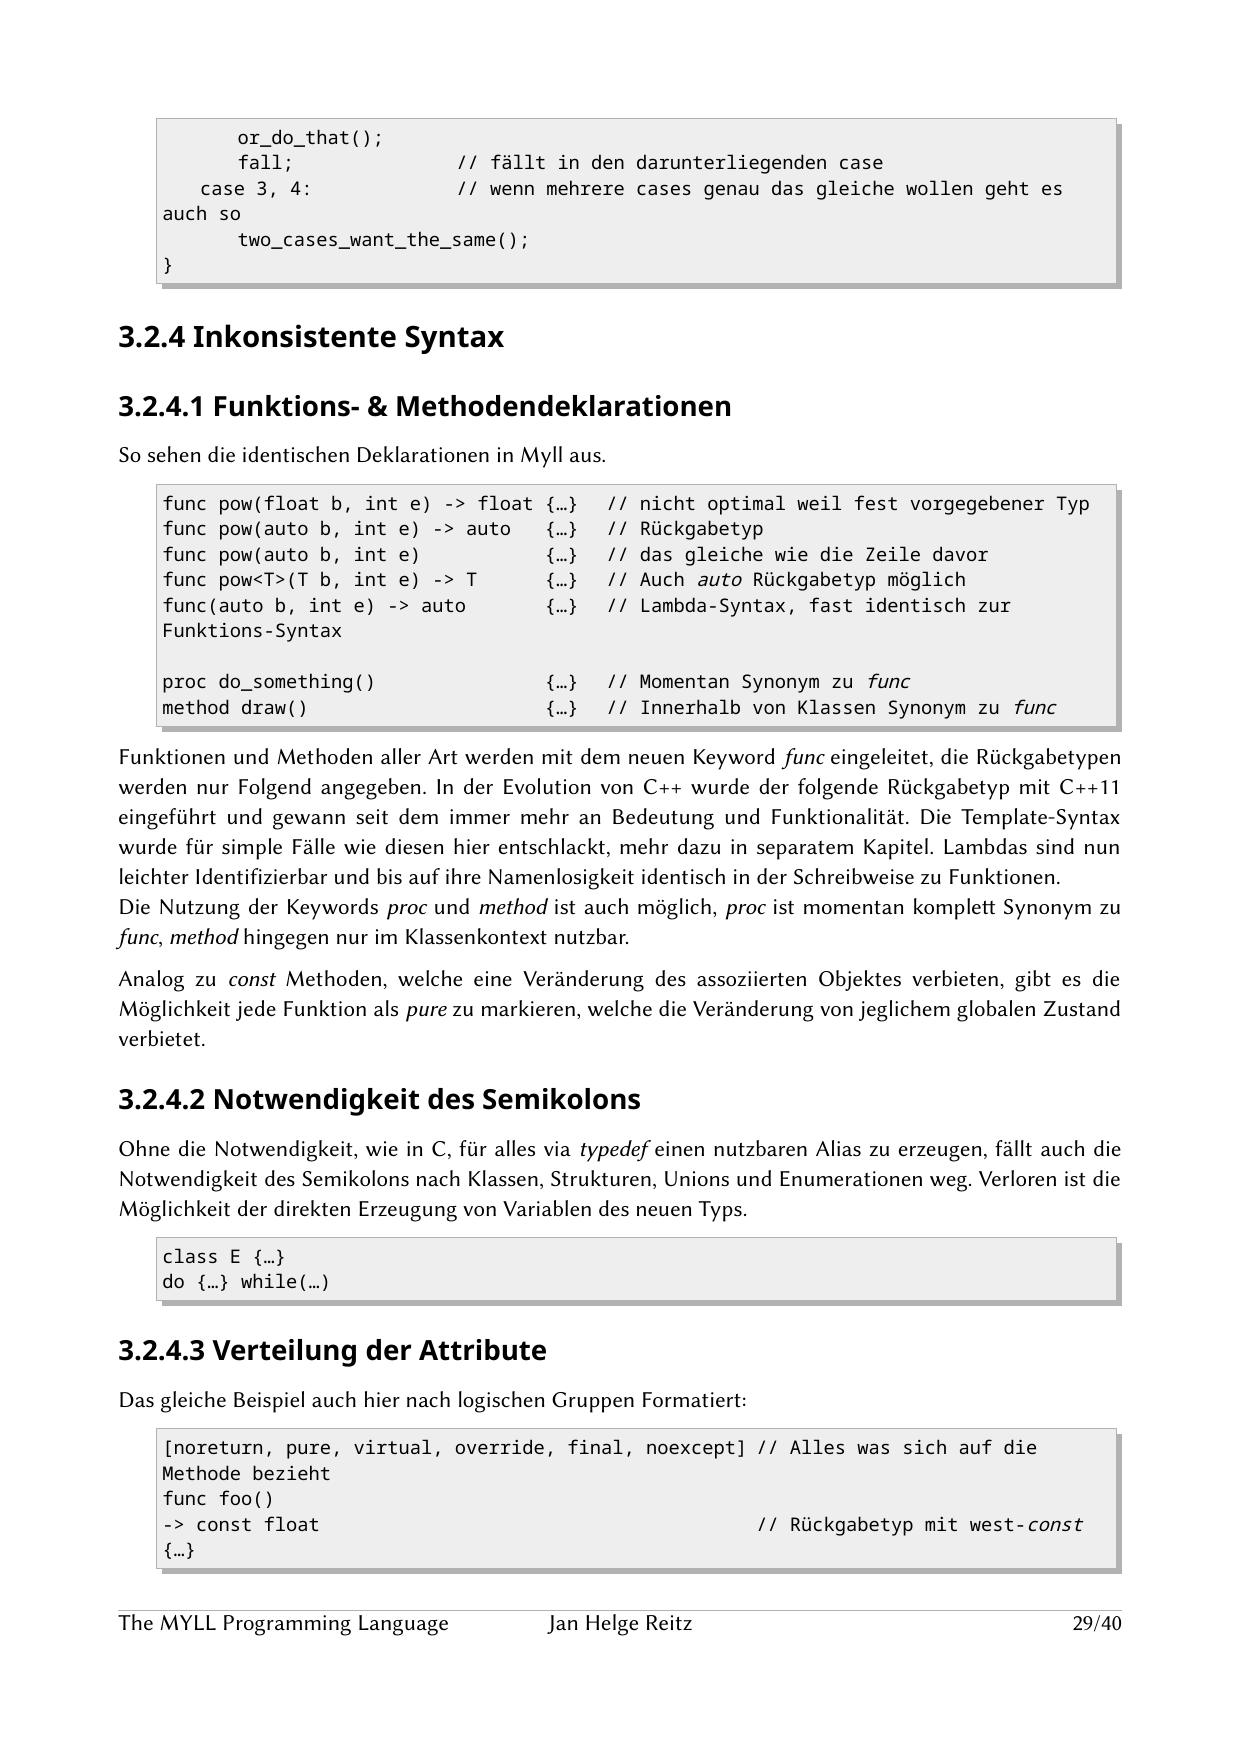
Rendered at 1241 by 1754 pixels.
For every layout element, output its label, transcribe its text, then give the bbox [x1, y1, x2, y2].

text Analog zu const Methoden, welche eine Veränderung des assoziierten Objektes verbieten, gibt es die Möglichkeit jede Funktion als pure zu markieren, welche die Veränderung von jeglichem globalen Zustand verbietet. [118, 965, 1122, 1052]
text Funktionen und Methoden aller Art werden mit dem neuen Keyword func eingeleitet, die Rückgabetypen werden nur Folgend angegeben. In der Evolution von C++ wurde der folgende Rückgabetyp mit C++11 eingeführt und gewann seit dem immer mehr an Bedeutung und Funktionalität. Die Template-Syntax wurde für simple Fälle wie diesen hier entschlackt, mehr dazu in separatem Kapitel. Lambdas sind nun leichter Identifizierbar und bis auf ihre Namenlosigkeit identisch in der Schreibweise zu Funktionen. [118, 744, 1122, 890]
text {…} [157, 1530, 1116, 1568]
text func foo() [157, 1479, 1116, 1505]
subtitle Verteilung der Attribute [118, 1331, 1122, 1368]
text Das gleiche Beispiel auch hier nach logischen Gruppen Formatiert: [118, 1386, 1122, 1413]
subtitle Inkonsistente Syntax [118, 316, 1122, 356]
text Die Nutzung der Keywords proc und method ist auch möglich, proc ist momentan komplett Synonym zu func, method hingegen nur im Klassenkontext nutzbar. [118, 894, 1122, 950]
text class E {…} do {…} while(…) [157, 1238, 1116, 1300]
text Ohne die Notwendigkeit, wie in C, für alles via typedef einen nutzbaren Alias zu erzeugen, fällt auch die Notwendigkeit des Semikolons nach Klassen, Strukturen, Unions und Enumerationen weg. Verloren ist die Möglichkeit der direkten Erzeugung von Variablen des neuen Typs. [118, 1136, 1122, 1222]
text -> const float // Rückgabetyp mit west-const [157, 1505, 1116, 1530]
subtitle Funktions- & Methodendeklarationen [118, 387, 1122, 424]
text func pow(float b, int e) -> float {…} // nicht optimal weil fest vorgegebener Typ func pow(auto b, int e) -> auto {…} // Rückgabetyp func pow(auto b, int e) {…} // das gleiche wie die Zeile davor func pow<T>(T b, int e) -> T {…} // Auch auto Rückgabetyp möglich func(auto b, int e) -> auto {…} // Lambda-Syntax, fast identisch zur Funktions-Syntax proc do_something() {…} // Momentan Synonym zu func method draw() {…} // Innerhalb von Klassen Synonym zu func [157, 485, 1116, 726]
text or_do_that(); [157, 119, 1116, 144]
subtitle Notwendigkeit des Semikolons [118, 1080, 1122, 1117]
text So sehen die identischen Deklarationen in Myll aus. [118, 442, 1122, 468]
text fall; // fällt in den darunterliegenden case case 3, 4: // wenn mehrere cases genau das gleiche wollen geht es auch so two_cases_want_the_same(); [157, 144, 1116, 246]
text } [157, 246, 1116, 283]
text [noreturn, pure, virtual, override, final, noexcept] // Alles was sich auf die Methode bezieht [157, 1429, 1116, 1479]
